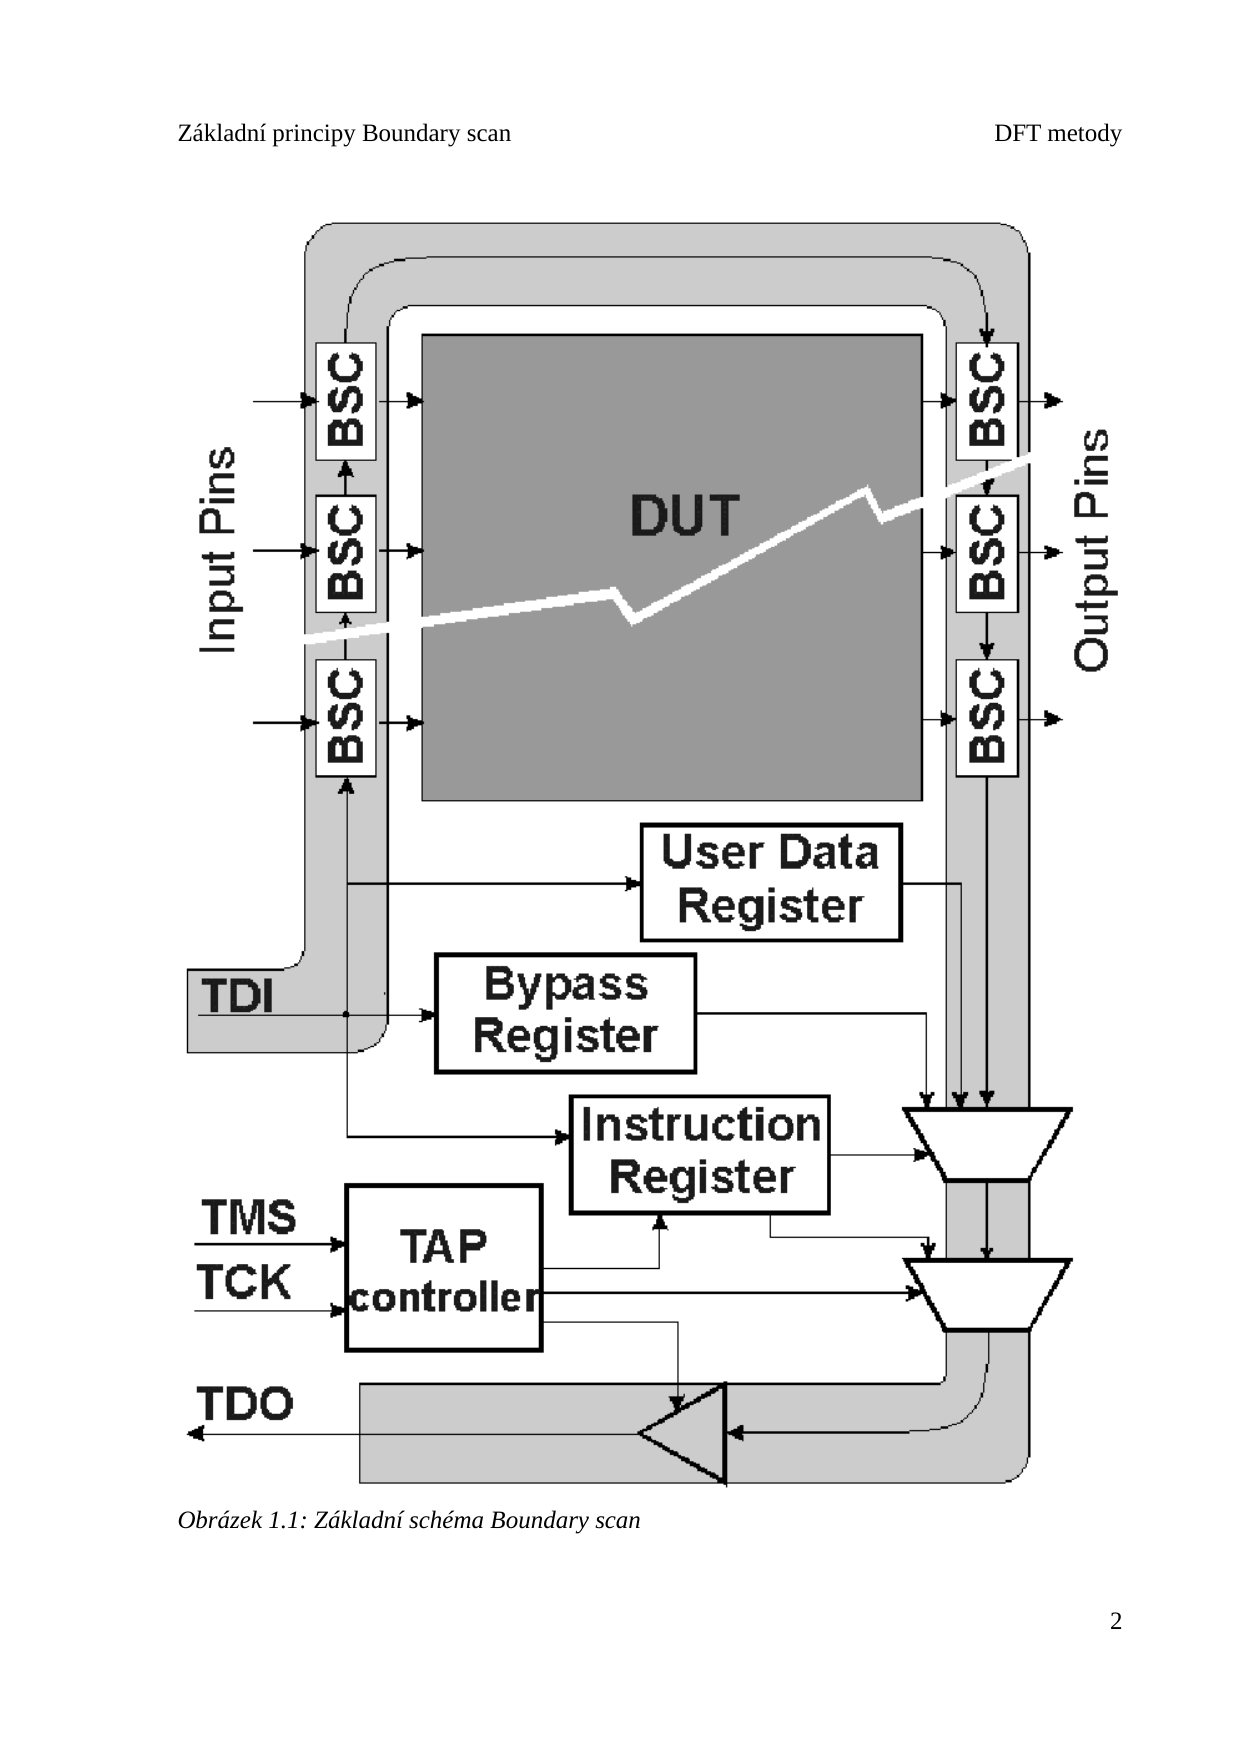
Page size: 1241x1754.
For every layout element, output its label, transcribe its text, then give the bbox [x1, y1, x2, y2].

picture [177, 214, 1123, 1500]
text Obrázek 1.1: Základní schéma Boundary scan [177, 1500, 1122, 1534]
